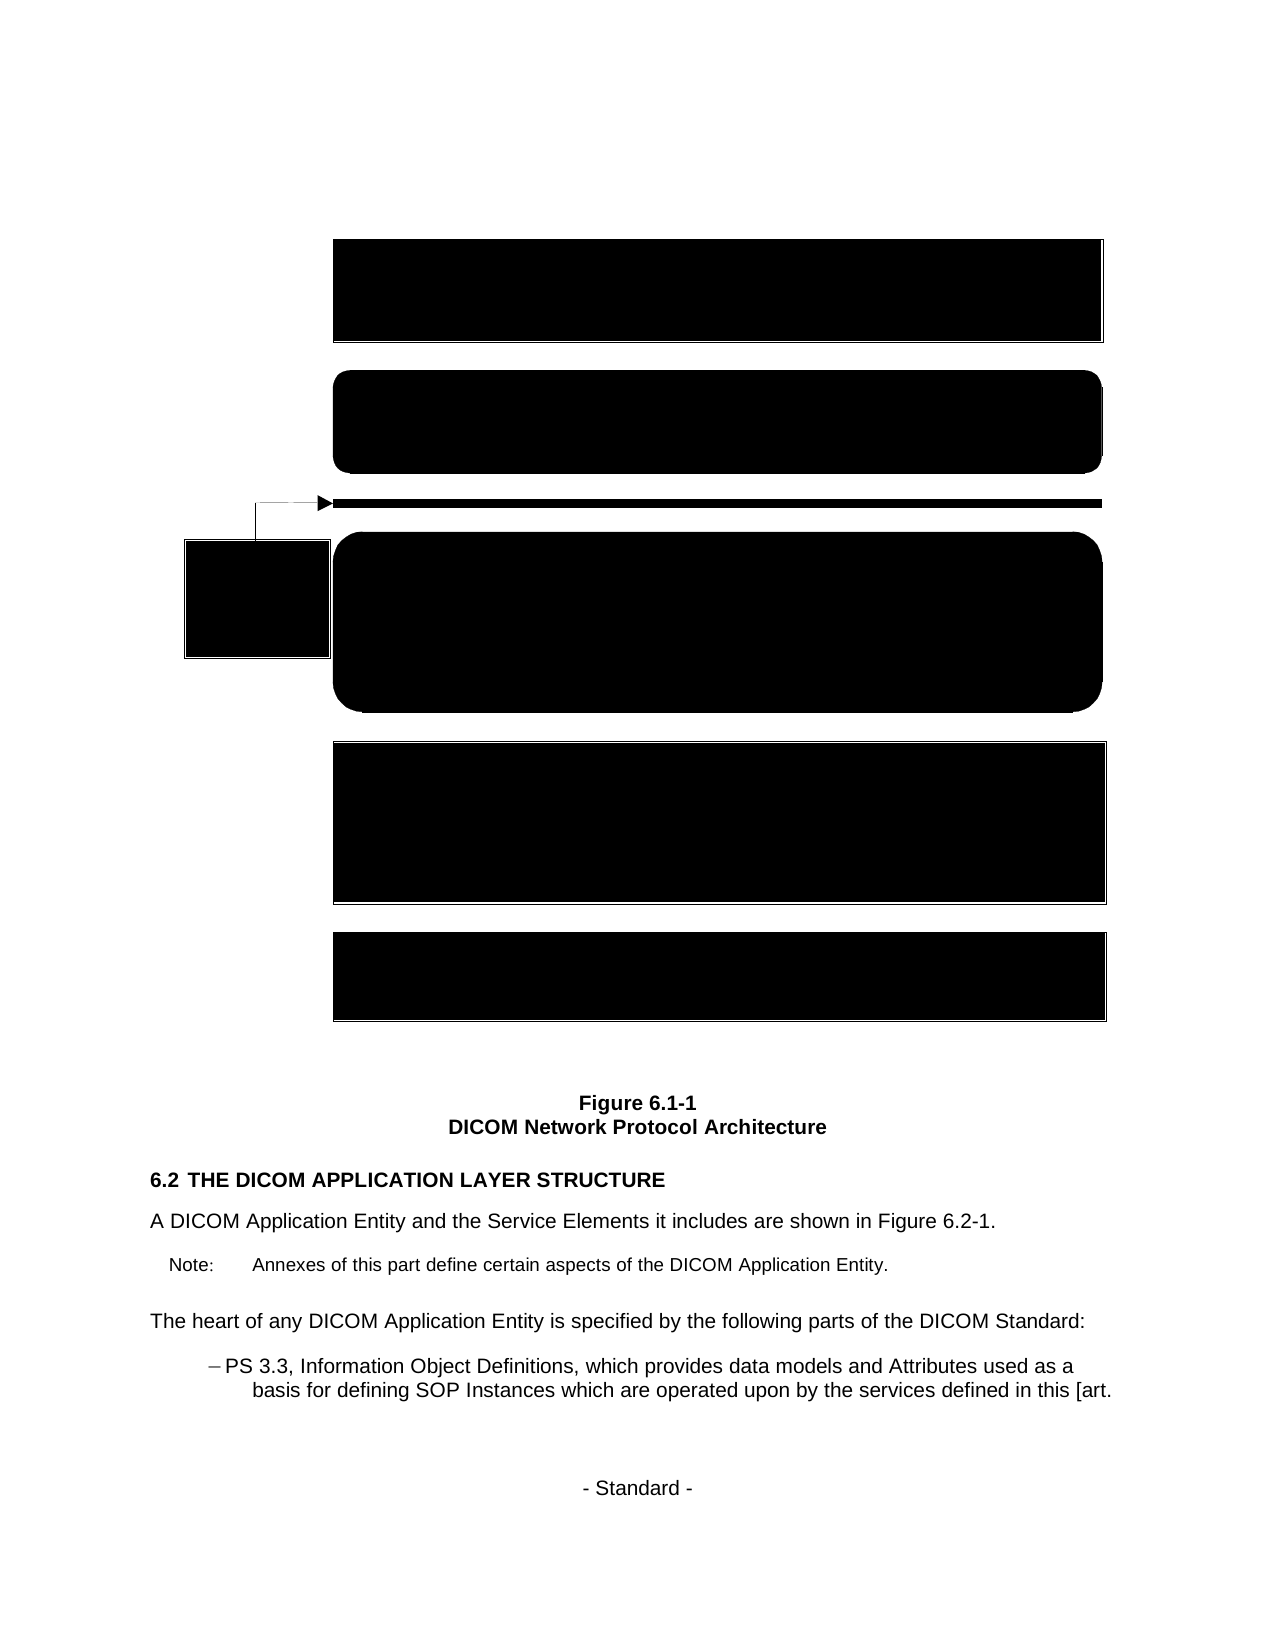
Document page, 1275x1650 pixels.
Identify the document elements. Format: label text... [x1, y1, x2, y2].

subtitle 6.2 The DICOM application layer structure [150, 1168, 1125, 1192]
title Figure 6.1-1 DICOM Network Protocol Architecture [150, 1091, 1125, 1139]
text Note Annexes of this part define certain aspects of the DICOM Application Entity. [169, 1254, 1125, 1275]
text The heart of any DICOM Application Entity is specified by the following parts of the DICOM Standard: [150, 1309, 1125, 1333]
text A DICOM Application Entity and the Service Elements it includes are shown in Figure 6.2-1. [150, 1209, 1125, 1233]
text  PS 3.3, Information Object Definitions, which provides data models and Attributes used as a basis for defining SOP Instances which are operated upon by the services defined in this [art. [206, 1354, 1125, 1402]
